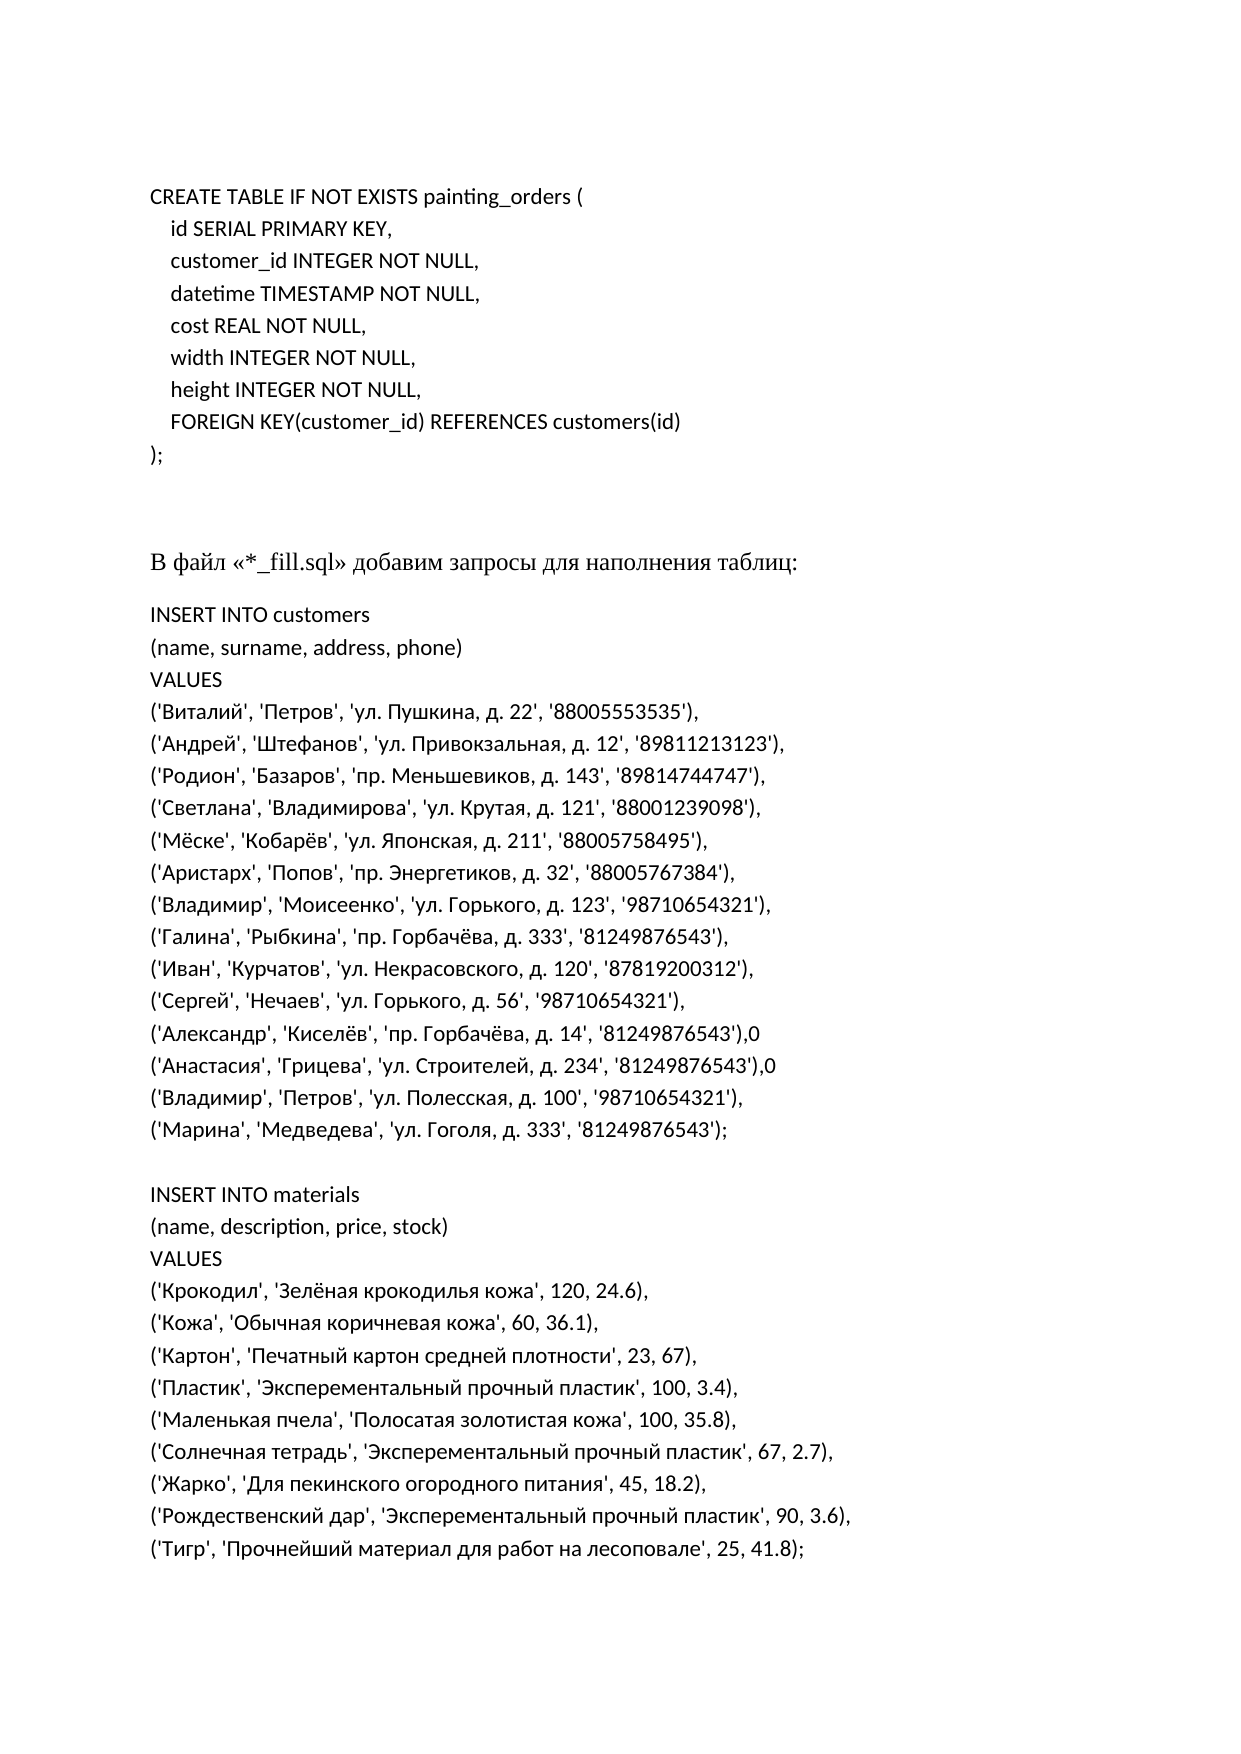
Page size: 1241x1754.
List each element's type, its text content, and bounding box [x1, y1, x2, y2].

text INSERT INTO customers (name, surname, address, phone) VALUES ('Виталий', 'Петров', 'ул. Пушкина, д. 22', '88005553535'), ('Андрей', 'Штефанов', 'ул. Привокзальная, д. 12', '89811213123'), ('Родион', 'Базаров', 'пр. Меньшевиков, д. 143', '89814744747'), ('Светлана', 'Владимирова', 'ул. Крутая, д. 121', '88001239098'), ('Мёске', 'Кобарёв', 'ул. Японская, д. 211', '88005758495'), ('Аристарх', 'Попов', 'пр. Энергетиков, д. 32', '88005767384'), ('Владимир', 'Моисеенко', 'ул. Горького, д. 123', '98710654321'), ('Галина', 'Рыбкина', 'пр. Горбачёва, д. 333', '81249876543'), ('Иван', 'Курчатов', 'ул. Некрасовского, д. 120', '87819200312'), ('Сергей', 'Нечаев', 'ул. Горького, д. 56', '98710654321'), ('Александр', 'Киселёв', 'пр. Горбачёва, д. 14', '81249876543'),0 ('Анастасия', 'Грицева', 'ул. Строителей, д. 234', '81249876543'),0 ('Владимир', 'Петров', 'ул. Полесская, д. 100', '98710654321'), ('Марина', 'Медведева', 'ул. Гоголя, д. 333', '81249876543'); INSERT INTO materials (name, description, price, stock) VALUES ('Крокодил', 'Зелёная крокодилья кожа', 120, 24.6), ('Кожа', 'Обычная коричневая кожа', 60, 36.1), ('Картон', 'Печатный картон средней плотности', 23, 67), ('Пластик', 'Эксперементальный прочный пластик', 100, 3.4), ('Маленькая пчела', 'Полосатая золотистая кожа', 100, 35.8), ('Солнечная тетрадь', 'Эксперементальный прочный пластик', 67, 2.7), ('Жарко', 'Для пекинского огородного питания', 45, 18.2), ('Рождественский дар', 'Эксперементальный прочный пластик', 90, 3.6), ('Тигр', 'Прочнейший материал для работ на лесоповале', 25, 41.8); [150, 600, 1053, 1594]
text В файл «*_fill.sql» добавим запросы для наполнения таблиц: [150, 547, 1053, 575]
text CREATE TABLE IF NOT EXISTS painting_orders ( id SERIAL PRIMARY KEY, customer_id INTEGER NOT NULL, datetime TIMESTAMP NOT NULL, cost REAL NOT NULL, width INTEGER NOT NULL, height INTEGER NOT NULL, FOREIGN KEY(customer_id) REFERENCES customers(id) ); [150, 150, 1053, 468]
